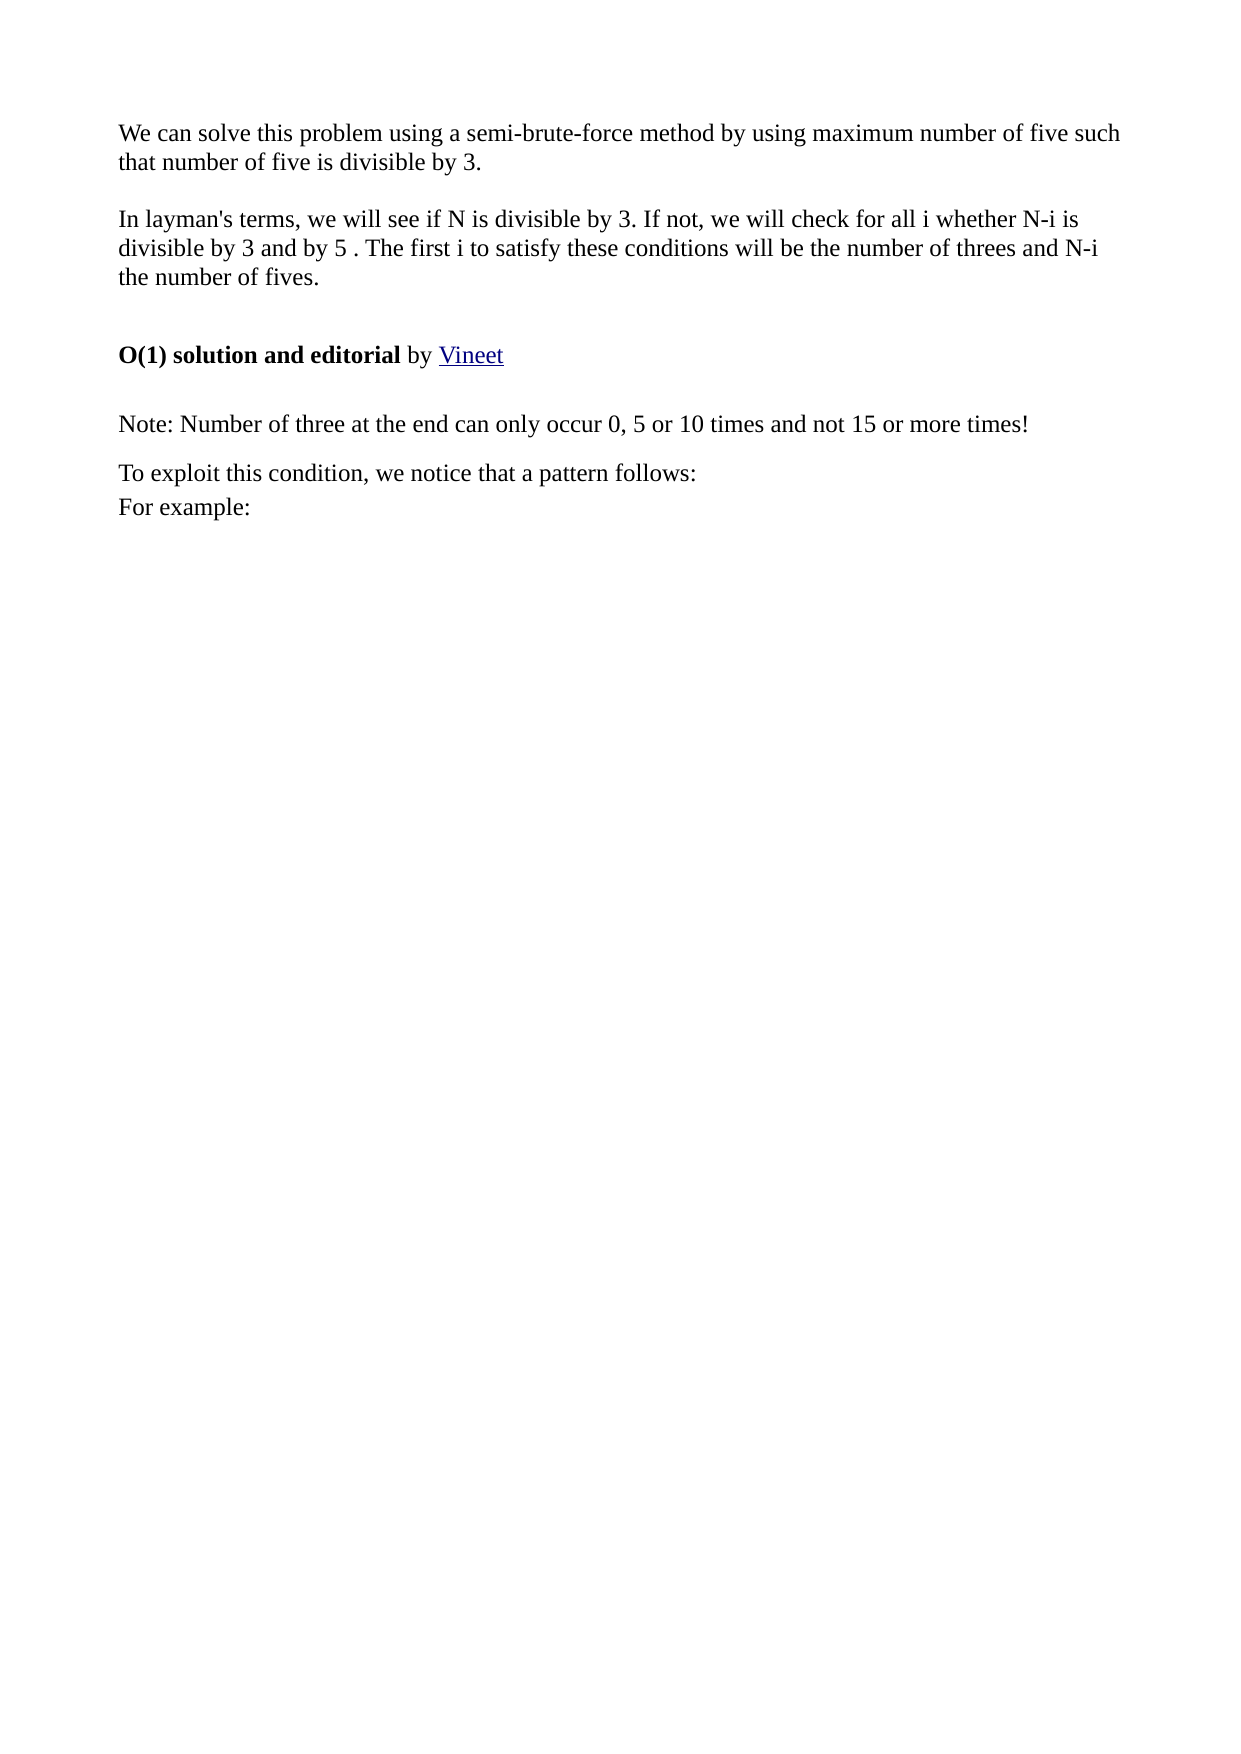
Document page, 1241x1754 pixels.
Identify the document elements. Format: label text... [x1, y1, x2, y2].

text To exploit this condition, we notice that a pattern follows: For example: [118, 458, 1122, 521]
text We can solve this problem using a semi-brute-force method by using maximum number of five such that number of five is divisible by 3. In layman's terms, we will see if N is divisible by 3. If not, we will check for all i whether N-i is divisible by 3 and by 5 . The first i to satisfy these conditions will be the number of threes and N-i the number of fives. [118, 118, 1122, 291]
text O(1) solution and editorial by Vineet Note: Number of three at the end can only occur 0, 5 or 10 times and not 15 or more times! [118, 340, 1122, 437]
